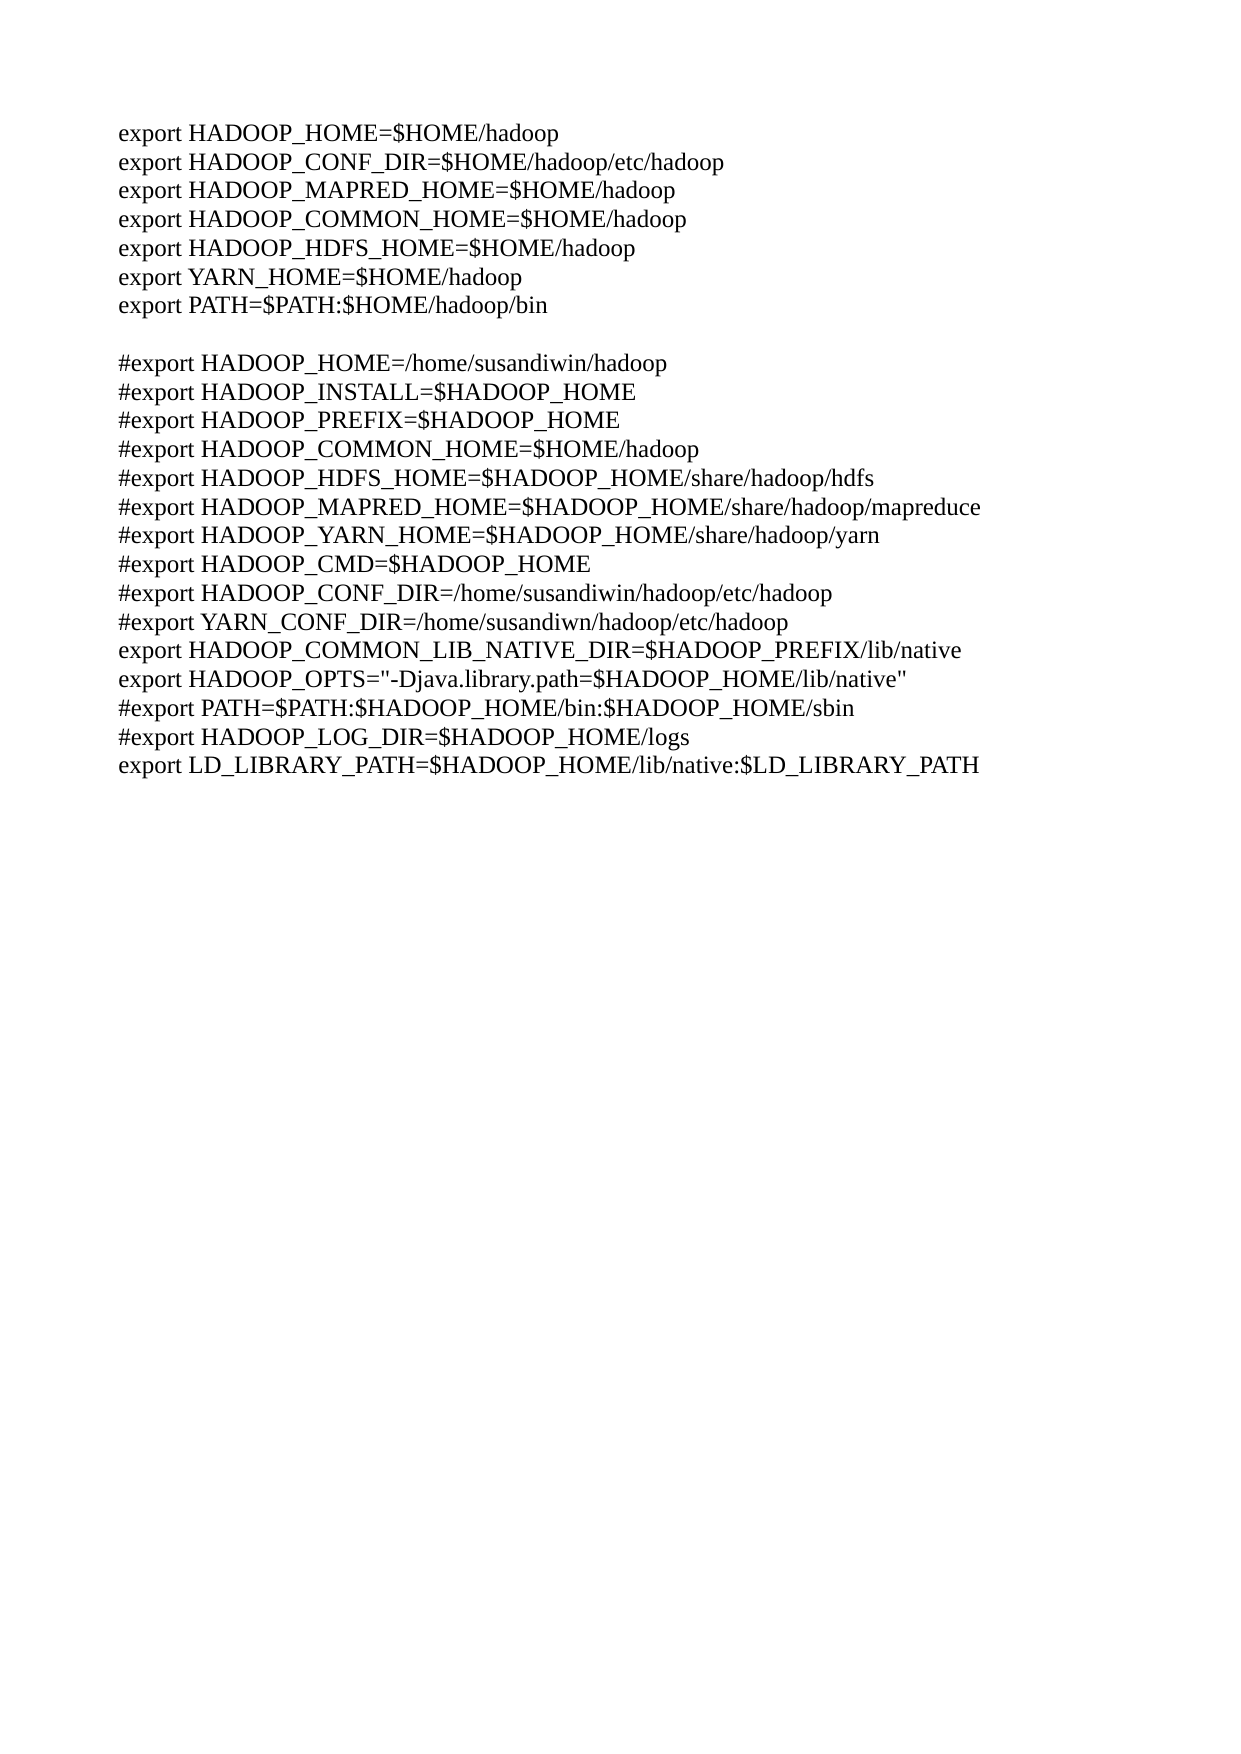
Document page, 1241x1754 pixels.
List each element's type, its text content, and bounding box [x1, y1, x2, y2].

text #export PATH=$PATH:$HADOOP_HOME/bin:$HADOOP_HOME/sbin [118, 693, 1122, 722]
text #export HADOOP_HDFS_HOME=$HADOOP_HOME/share/hadoop/hdfs [118, 463, 1122, 492]
text export LD_LIBRARY_PATH=$HADOOP_HOME/lib/native:$LD_LIBRARY_PATH [118, 751, 1122, 779]
text export PATH=$PATH:$HOME/hadoop/bin [118, 291, 1122, 319]
text #export HADOOP_INSTALL=$HADOOP_HOME [118, 377, 1122, 406]
text #export HADOOP_HOME=/home/susandiwin/hadoop [118, 348, 1122, 377]
text #export HADOOP_COMMON_HOME=$HOME/hadoop [118, 434, 1122, 463]
text export HADOOP_CONF_DIR=$HOME/hadoop/etc/hadoop [118, 147, 1122, 176]
text #export HADOOP_PREFIX=$HADOOP_HOME [118, 406, 1122, 434]
text export HADOOP_COMMON_LIB_NATIVE_DIR=$HADOOP_PREFIX/lib/native [118, 636, 1122, 664]
text #export HADOOP_CONF_DIR=/home/susandiwin/hadoop/etc/hadoop [118, 578, 1122, 607]
text #export HADOOP_YARN_HOME=$HADOOP_HOME/share/hadoop/yarn [118, 521, 1122, 549]
text export HADOOP_OPTS="-Djava.library.path=$HADOOP_HOME/lib/native" [118, 664, 1122, 693]
text #export HADOOP_CMD=$HADOOP_HOME [118, 549, 1122, 578]
text export HADOOP_MAPRED_HOME=$HOME/hadoop [118, 176, 1122, 204]
text export HADOOP_COMMON_HOME=$HOME/hadoop [118, 204, 1122, 233]
text export YARN_HOME=$HOME/hadoop [118, 262, 1122, 291]
text #export YARN_CONF_DIR=/home/susandiwn/hadoop/etc/hadoop [118, 607, 1122, 636]
text export HADOOP_HOME=$HOME/hadoop [118, 118, 1122, 147]
text export HADOOP_HDFS_HOME=$HOME/hadoop [118, 233, 1122, 262]
text #export HADOOP_MAPRED_HOME=$HADOOP_HOME/share/hadoop/mapreduce [118, 492, 1122, 521]
text #export HADOOP_LOG_DIR=$HADOOP_HOME/logs [118, 722, 1122, 751]
